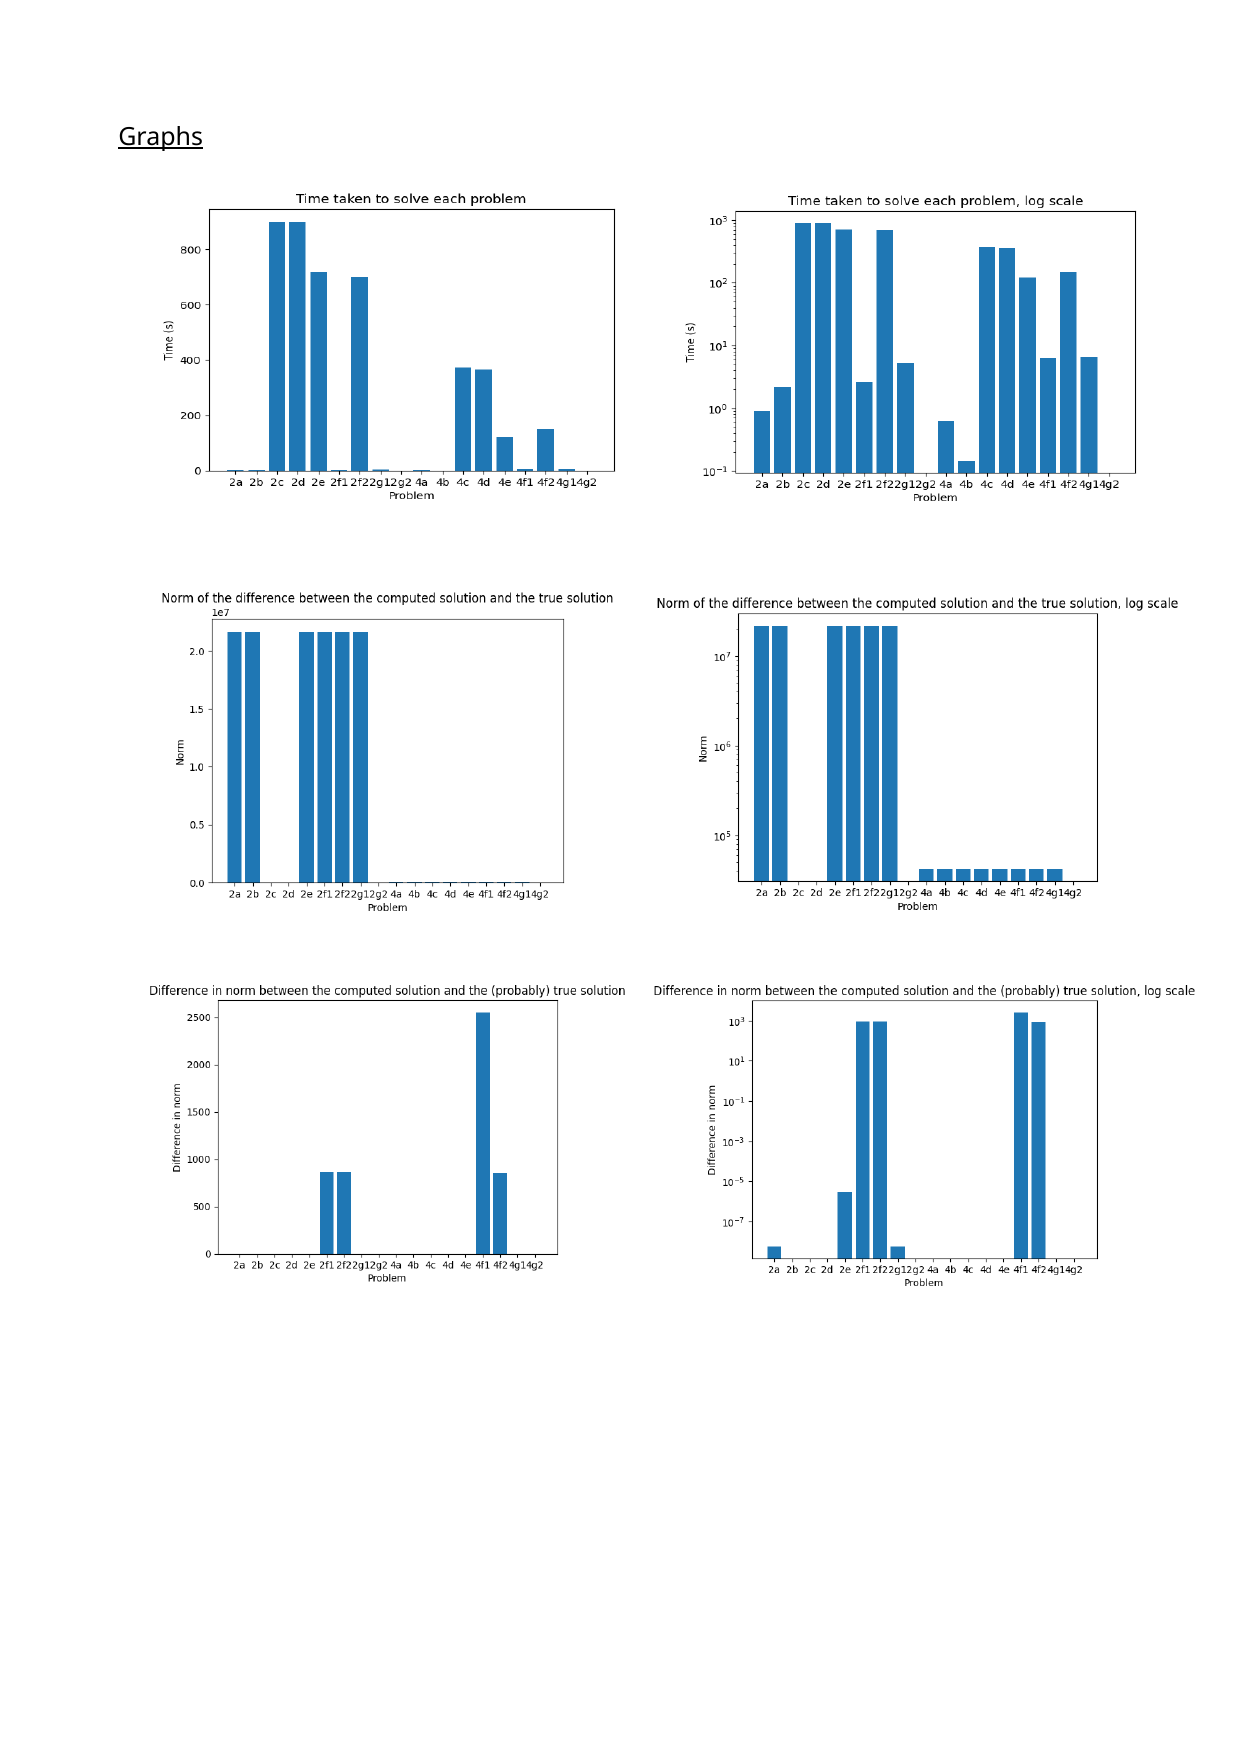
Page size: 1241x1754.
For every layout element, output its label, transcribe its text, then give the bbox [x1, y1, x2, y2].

text Graphs [118, 118, 1122, 152]
picture [154, 585, 620, 920]
picture [649, 590, 1185, 919]
picture [677, 188, 1143, 510]
picture [646, 978, 1201, 1295]
picture [142, 978, 632, 1290]
picture [155, 186, 621, 508]
